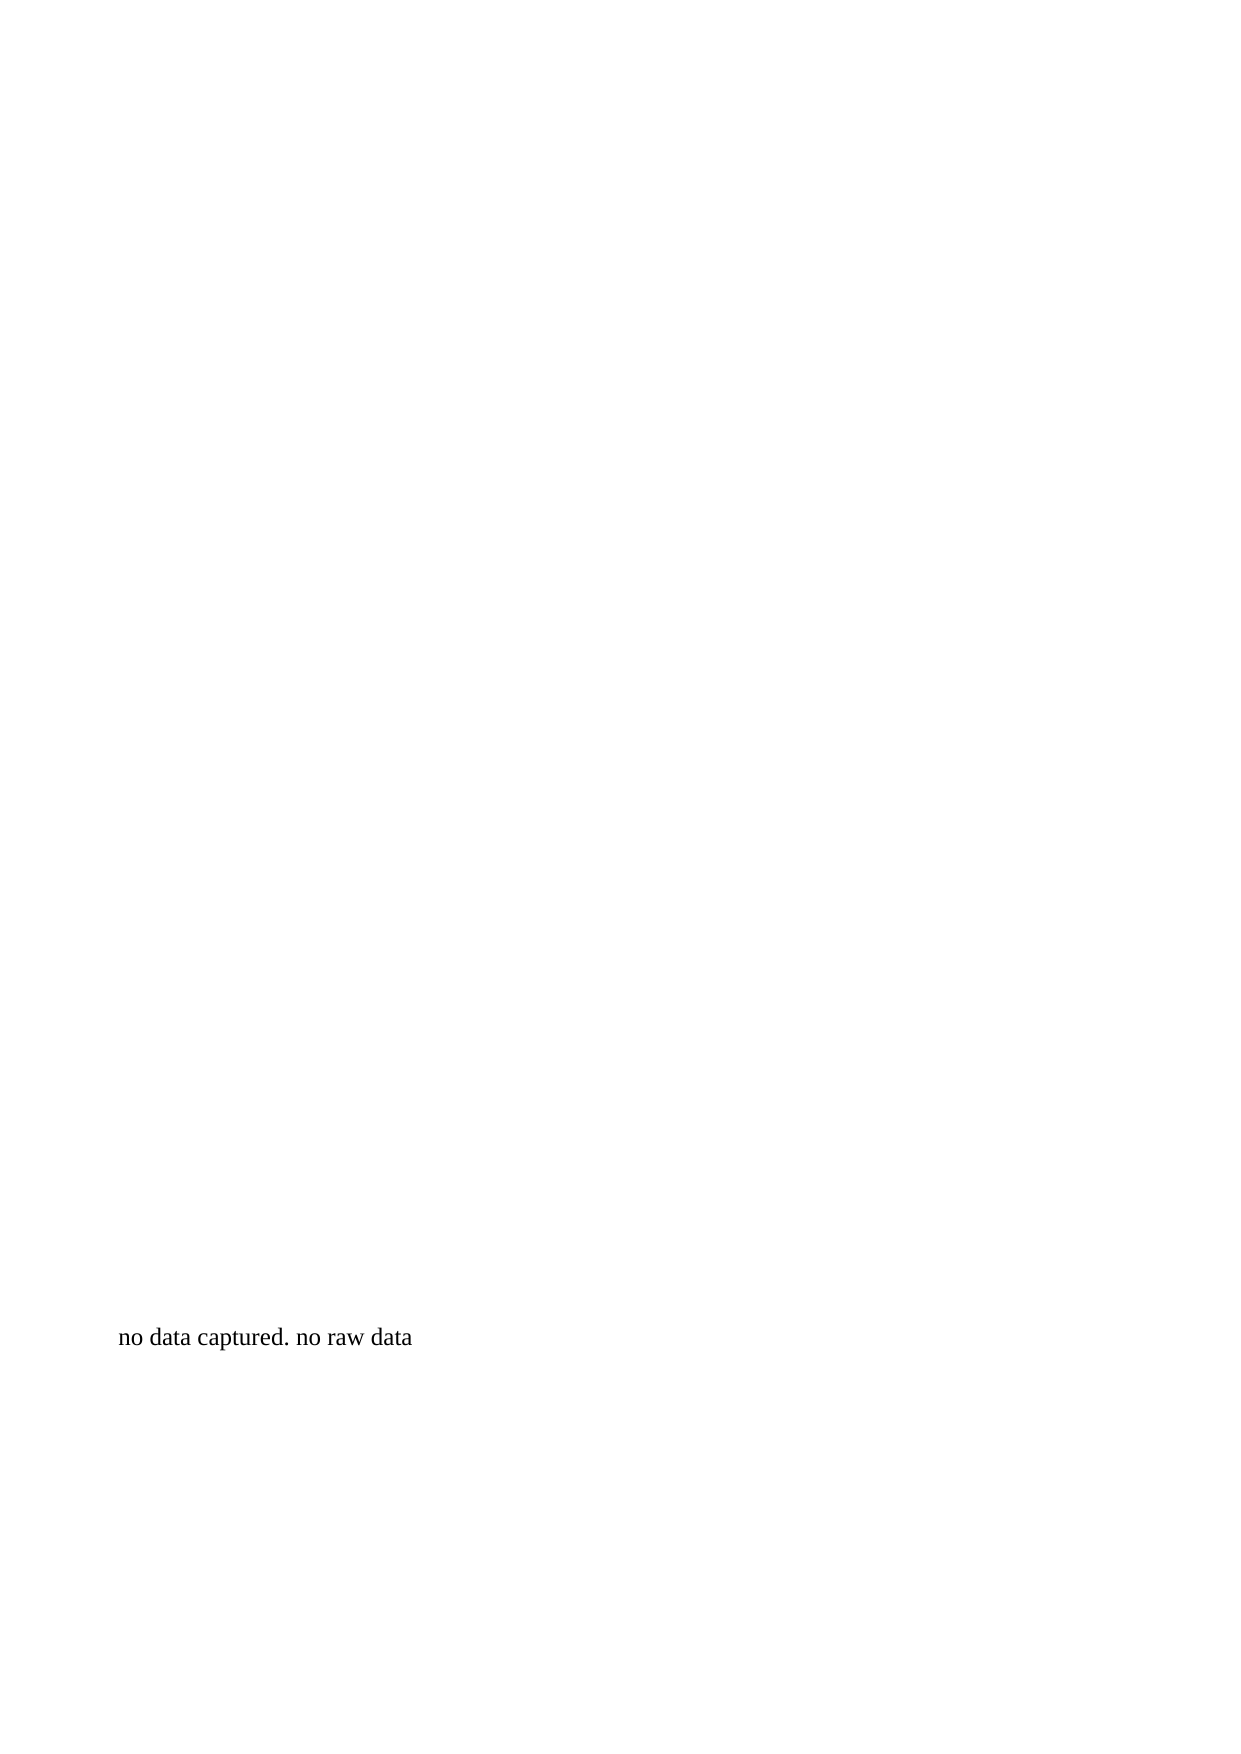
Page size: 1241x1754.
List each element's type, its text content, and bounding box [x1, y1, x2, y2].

text no data captured. no raw data [118, 1322, 1122, 1351]
